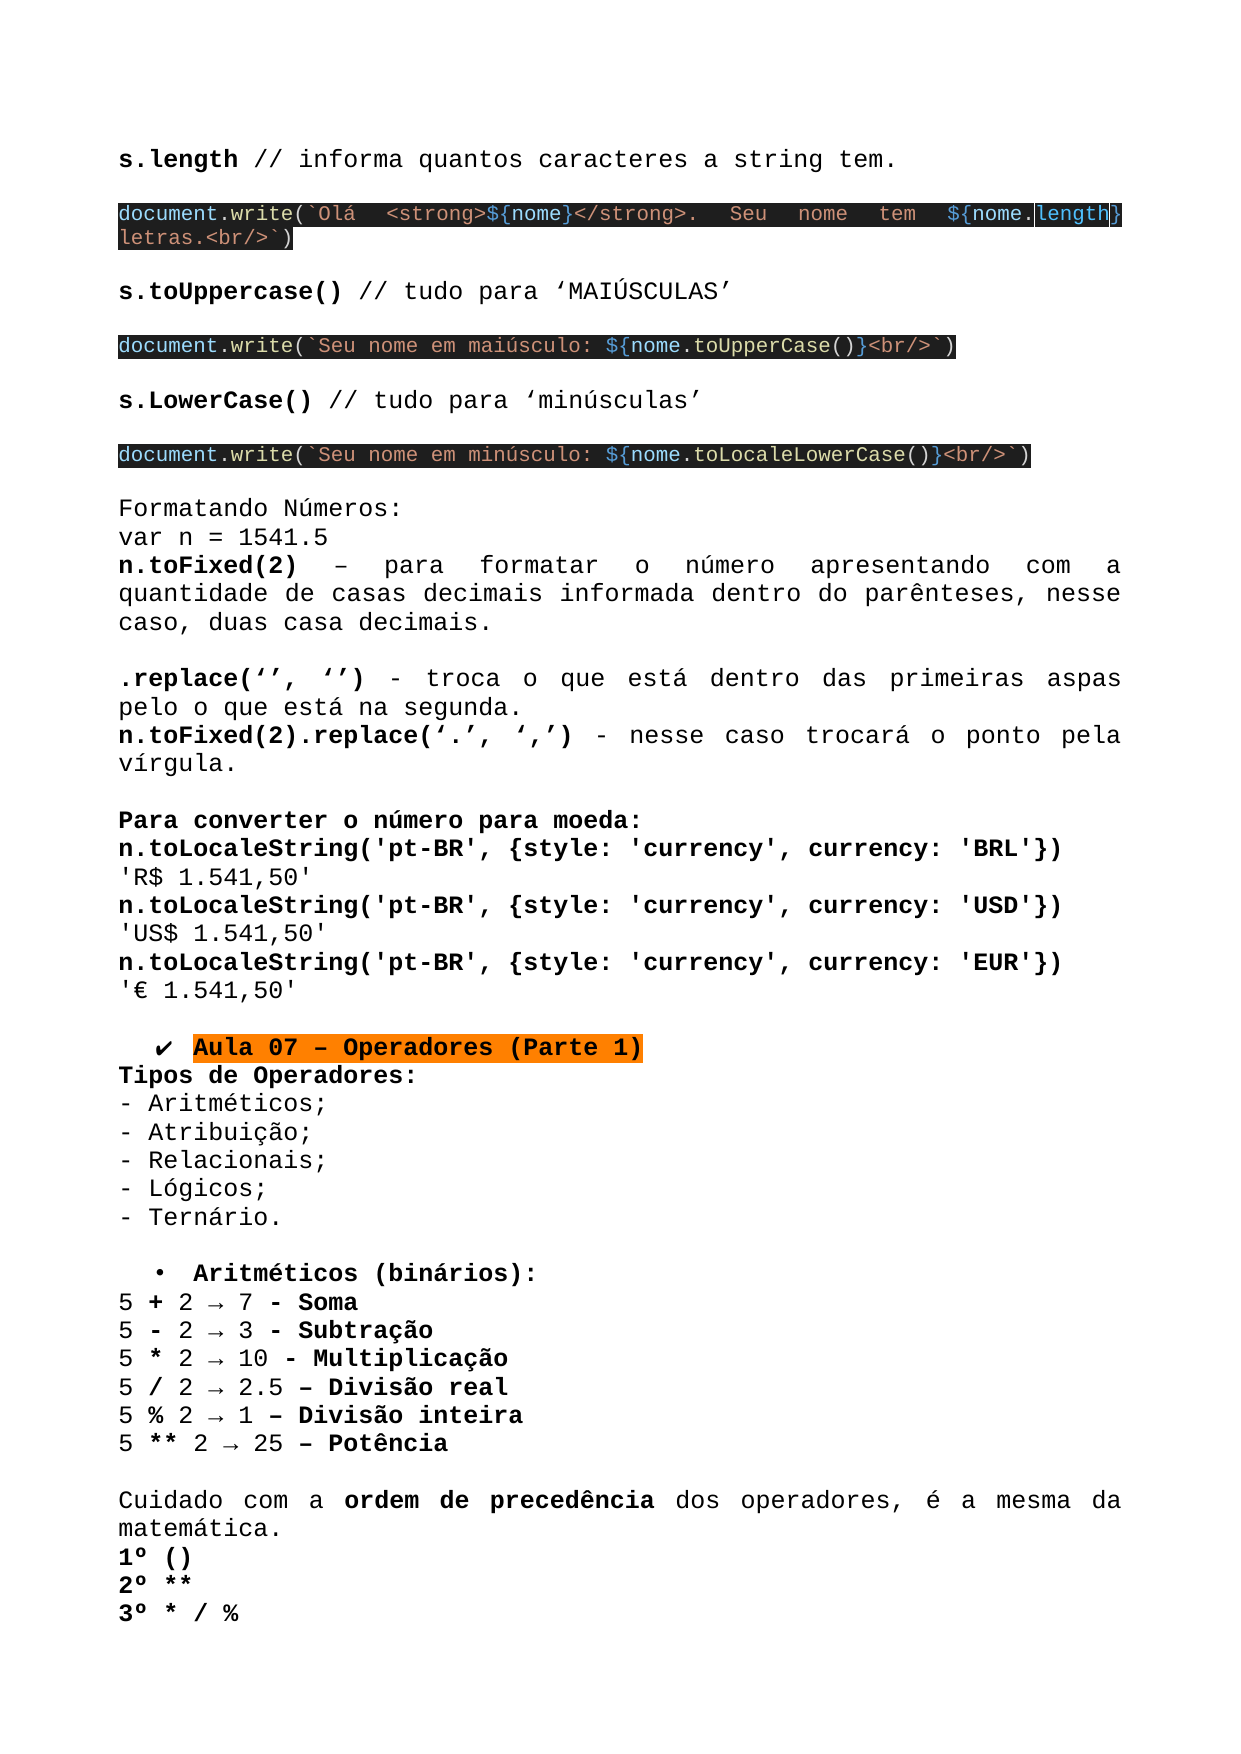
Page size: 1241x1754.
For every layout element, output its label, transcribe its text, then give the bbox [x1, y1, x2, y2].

text Para converter o número para moeda: [118, 808, 1122, 836]
text n.toFixed(2).replace(‘.’, ‘,’) - nesse caso trocará o ponto pela vírgula. [118, 723, 1122, 779]
text 5 ** 2 → 25 – Potência [118, 1431, 1122, 1459]
text 'R$ 1.541,50' [118, 864, 1122, 893]
text - Relacionais; [118, 1148, 1122, 1176]
text s.length // informa quantos caracteres a string tem. [118, 146, 1122, 175]
text 5 - 2 → 3 - Subtração [118, 1318, 1122, 1346]
text Cuidado com a ordem de precedência dos operadores, é a mesma da matemática. [118, 1488, 1122, 1544]
text n.toLocaleString('pt-BR', {style: 'currency', currency: 'USD'}) [118, 893, 1122, 921]
text - Ternário. [118, 1204, 1122, 1233]
list Aula 07 – Operadores (Parte 1) [156, 1034, 1122, 1063]
text 5 * 2 → 10 - Multiplicação [118, 1346, 1122, 1374]
text n.toFixed(2) – para formatar o número apresentando com a quantidade de casas decimais informada dentro do parênteses, nesse caso, duas casa decimais. [118, 553, 1122, 638]
text 5 / 2 → 2.5 – Divisão real [118, 1374, 1122, 1403]
text n.toLocaleString('pt-BR', {style: 'currency', currency: 'BRL'}) [118, 836, 1122, 864]
text - Lógicos; [118, 1176, 1122, 1204]
text 1º () [118, 1544, 1122, 1573]
text document.write(`Seu nome em minúsculo: ${nome.toLocaleLowerCase()}<br/>`) [118, 444, 1122, 468]
text - Aritméticos; [118, 1091, 1122, 1119]
text 'US$ 1.541,50' [118, 921, 1122, 949]
text - Atribuição; [118, 1119, 1122, 1148]
text 3º * / % [118, 1601, 1122, 1629]
text document.write(`Seu nome em maiúsculo: ${nome.toUpperCase()}<br/>`) [118, 335, 1122, 359]
text n.toLocaleString('pt-BR', {style: 'currency', currency: 'EUR'}) [118, 949, 1122, 978]
text .replace(‘’, ‘’) - troca o que está dentro das primeiras aspas pelo o que está na segunda. [118, 666, 1122, 723]
text var n = 1541.5 [118, 524, 1122, 553]
text '€ 1.541,50' [118, 978, 1122, 1006]
text 5 + 2 → 7 - Soma [118, 1289, 1122, 1318]
text 5 % 2 → 1 – Divisão inteira [118, 1403, 1122, 1431]
text document.write(`Olá <strong>${nome}</strong>. Seu nome tem ${nome.length} letras.<br/>`) [118, 203, 1122, 250]
text s.LowerCase() // tudo para ‘minúsculas’ [118, 387, 1122, 416]
list Aritméticos (binários): [156, 1261, 1122, 1289]
text Tipos de Operadores: [118, 1063, 1122, 1091]
text Formatando Números: [118, 496, 1122, 524]
text s.toUppercase() // tudo para ‘MAIÚSCULAS’ [118, 279, 1122, 307]
text 2º ** [118, 1573, 1122, 1601]
